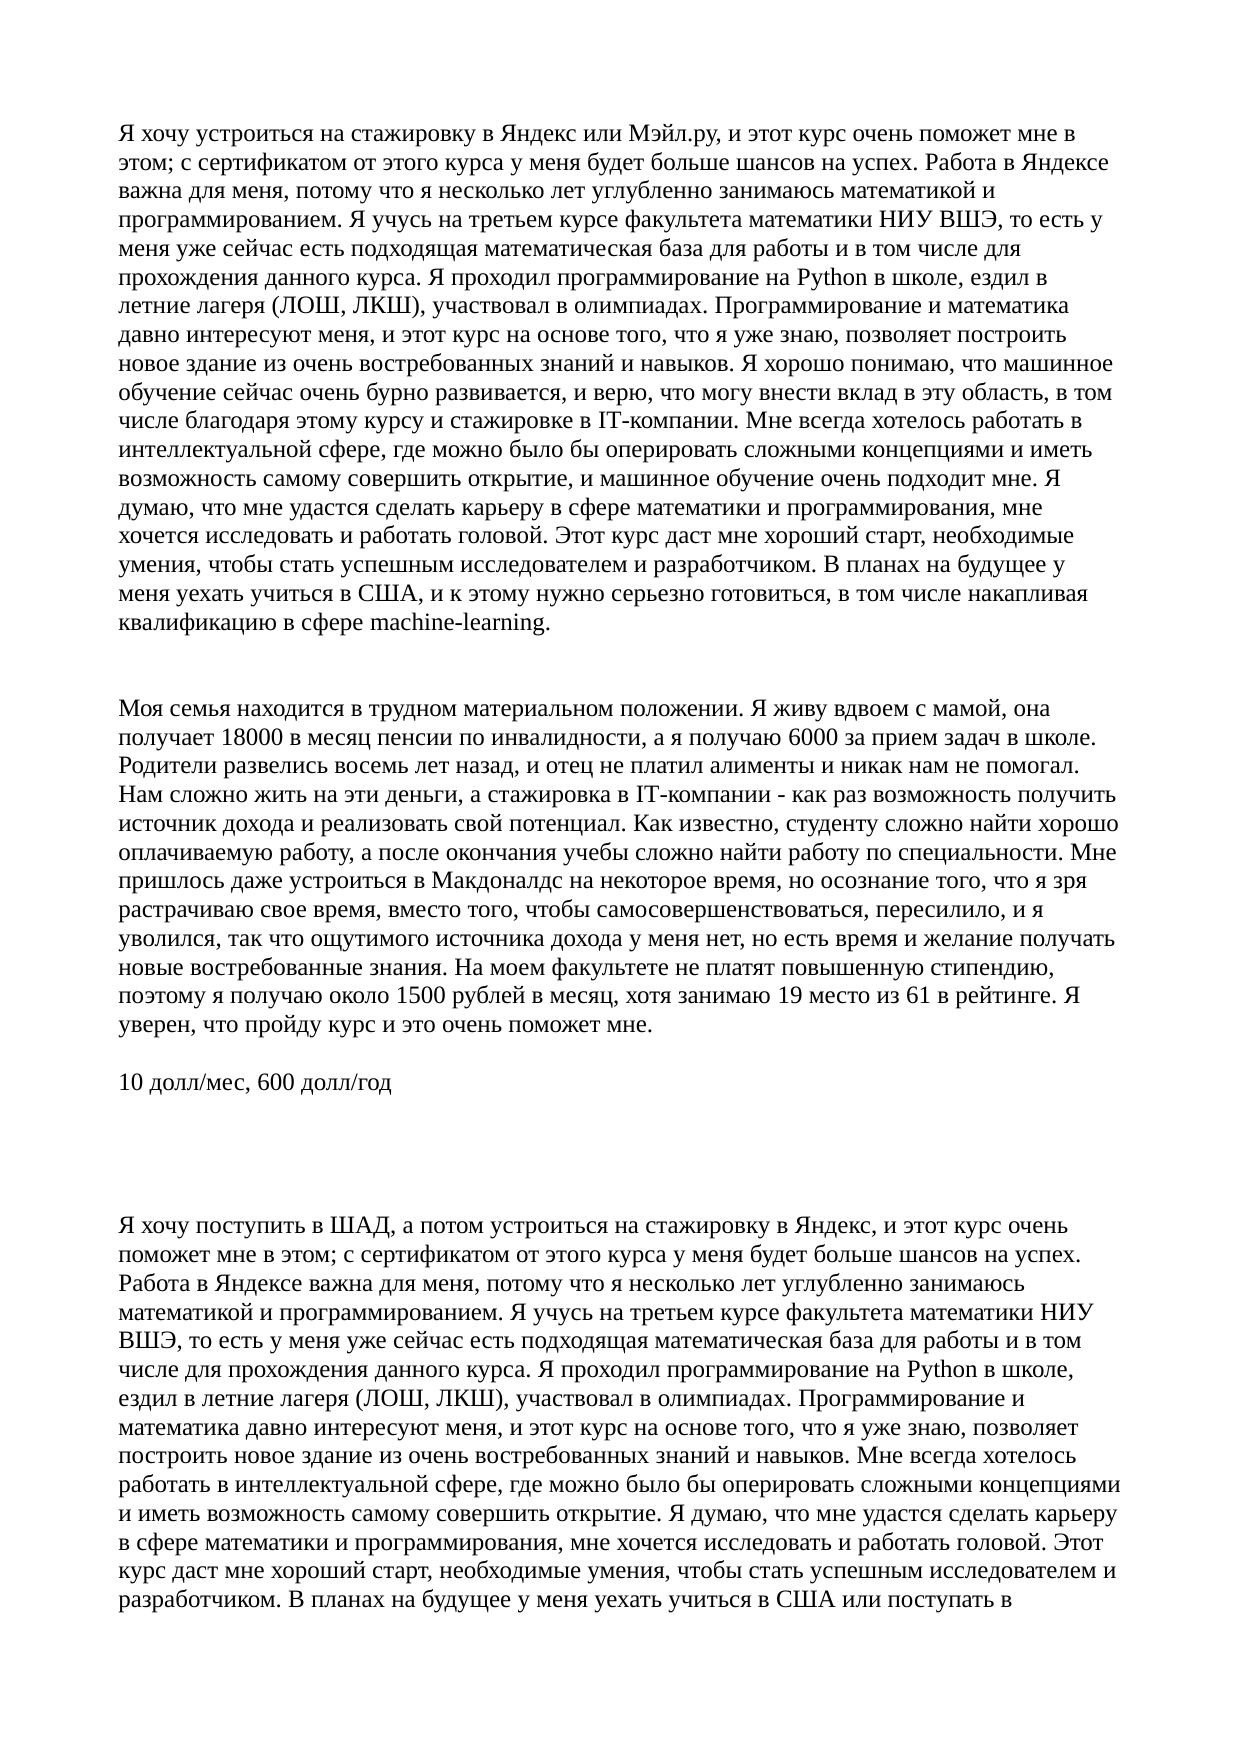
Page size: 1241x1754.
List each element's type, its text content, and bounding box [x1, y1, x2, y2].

text Я хочу поступить в ШАД, а потом устроиться на стажировку в Яндекс, и этот курс очень поможет мне в этом; с сертификатом от этого курса у меня будет больше шансов на успех. Работа в Яндексе важна для меня, потому что я несколько лет углубленно занимаюсь математикой и программированием. Я учусь на третьем курсе факультета математики НИУ ВШЭ, то есть у меня уже сейчас есть подходящая математическая база для работы и в том числе для прохождения данного курса. Я проходил программирование на Python в школе, ездил в летние лагеря (ЛОШ, ЛКШ), участвовал в олимпиадах. Программирование и математика давно интересуют меня, и этот курс на основе того, что я уже знаю, позволяет построить новое здание из очень востребованных знаний и навыков. Мне всегда хотелось работать в интеллектуальной сфере, где можно было бы оперировать сложными концепциями и иметь возможность самому совершить открытие. Я думаю, что мне удастся сделать карьеру в сфере математики и программирования, мне хочется исследовать и работать головой. Этот курс даст мне хороший старт, необходимые умения, чтобы стать успешным исследователем и разработчиком. В планах на будущее у меня уехать учиться в США или поступать в [118, 1211, 1122, 1613]
text Я хочу устроиться на стажировку в Яндекс или Мэйл.ру, и этот курс очень поможет мне в этом; с сертификатом от этого курса у меня будет больше шансов на успех. Работа в Яндексе важна для меня, потому что я несколько лет углубленно занимаюсь математикой и программированием. Я учусь на третьем курсе факультета математики НИУ ВШЭ, то есть у меня уже сейчас есть подходящая математическая база для работы и в том числе для прохождения данного курса. Я проходил программирование на Python в школе, ездил в летние лагеря (ЛОШ, ЛКШ), участвовал в олимпиадах. Программирование и математика давно интересуют меня, и этот курс на основе того, что я уже знаю, позволяет построить новое здание из очень востребованных знаний и навыков. Я хорошо понимаю, что машинное обучение сейчас очень бурно развивается, и верю, что могу внести вклад в эту область, в том числе благодаря этому курсу и стажировке в IT-компании. Мне всегда хотелось работать в интеллектуальной сфере, где можно было бы оперировать сложными концепциями и иметь возможность самому совершить открытие, и машинное обучение очень подходит мне. Я думаю, что мне удастся сделать карьеру в сфере математики и программирования, мне хочется исследовать и работать головой. Этот курс даст мне хороший старт, необходимые умения, чтобы стать успешным исследователем и разработчиком. В планах на будущее у меня уехать учиться в США, и к этому нужно серьезно готовиться, в том числе накапливая квалификацию в сфере machine-learning. [118, 118, 1122, 636]
text 10 долл/мес, 600 долл/год [118, 1067, 1122, 1096]
text Моя семья находится в трудном материальном положении. Я живу вдвоем с мамой, она получает 18000 в месяц пенсии по инвалидности, а я получаю 6000 за прием задач в школе. Родители развелись восемь лет назад, и отец не платил алименты и никак нам не помогал. Нам сложно жить на эти деньги, а стажировка в IT-компании - как раз возможность получить источник дохода и реализовать свой потенциал. Как известно, студенту сложно найти хорошо оплачиваемую работу, а после окончания учебы сложно найти работу по специальности. Мне пришлось даже устроиться в Макдоналдс на некоторое время, но осознание того, что я зря растрачиваю свое время, вместо того, чтобы самосовершенствоваться, пересилило, и я уволился, так что ощутимого источника дохода у меня нет, но есть время и желание получать новые востребованные знания. На моем факультете не платят повышенную стипендию, поэтому я получаю около 1500 рублей в месяц, хотя занимаю 19 место из 61 в рейтинге. Я уверен, что пройду курс и это очень поможет мне. [118, 693, 1122, 1038]
